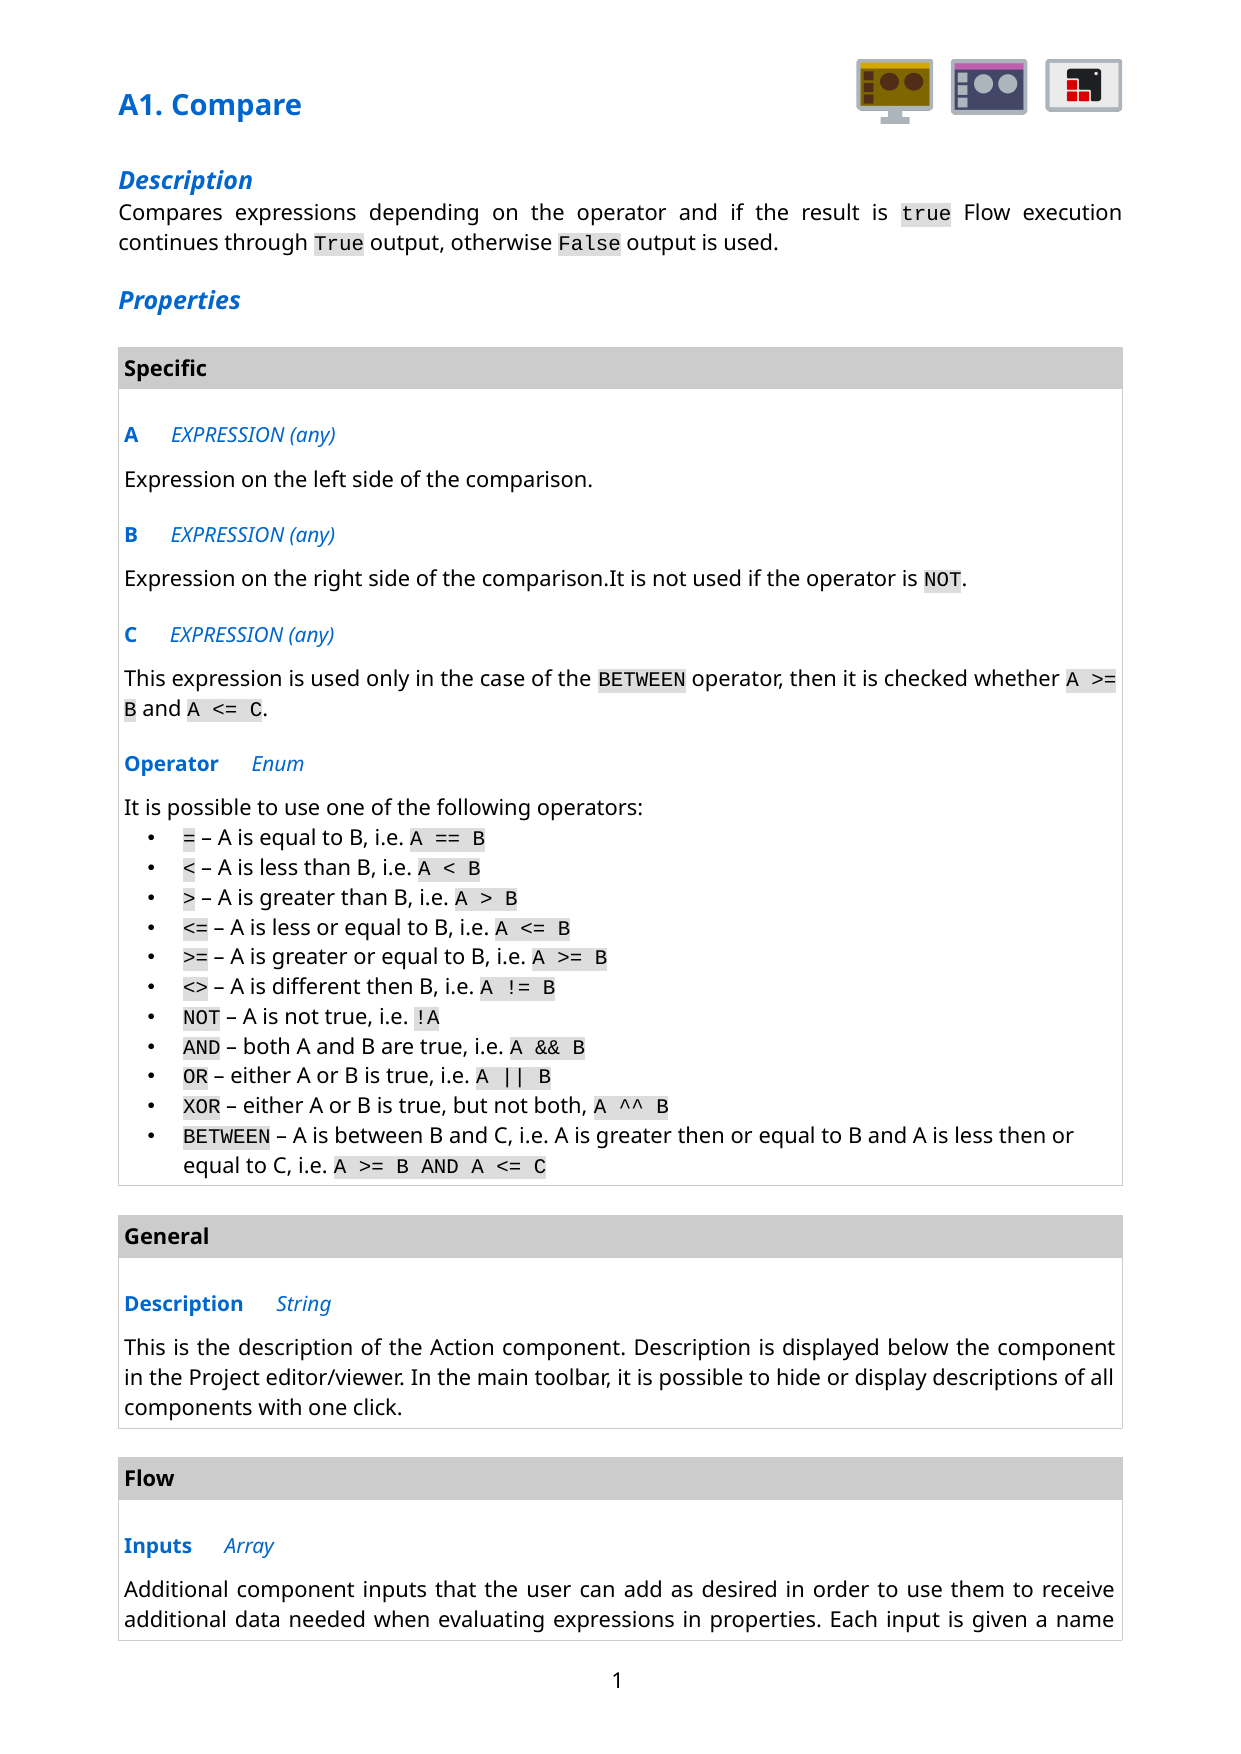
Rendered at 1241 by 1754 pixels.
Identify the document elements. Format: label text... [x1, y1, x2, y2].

picture [950, 59, 1028, 115]
table_cell A EXPRESSION (any) Expression on the left side of the comparison. B EXPRESSION (any) Expression on the right side of the comparison.It is not used if the operator is NOT. C EXPRESSION (any) This expression is used only in the case of the BETWEEN operator, then it is checked whether A >= B and A <= C. Operator Enum It is possible to use one of the following operators: = – A is equal to B, i.e. A == B < – A is less than B, i.e. A < B > – A is greater than B, i.e. A > B <= – A is less or equal to B, i.e. A <= B >= – A is greater or equal to B, i.e. A >= B <> – A is different then B, i.e. A != B NOT – A is not true, i.e. !A AND – both A and B are true, i.e. A && B OR – either A or B is true, i.e. A || B XOR – either A or B is true, but not both, A ^^ B BETWEEN – A is between B and C, i.e. A is greater then or equal to B and A is less then or equal to C, i.e. A >= B AND A <= C [119, 389, 1122, 1185]
picture [856, 59, 934, 124]
subtitle [934, 84, 1122, 124]
picture [1045, 59, 1123, 112]
text Compares expressions depending on the operator and if the result is true Flow execution continues through True output, otherwise False output is used. [118, 197, 1122, 256]
subtitle Properties [118, 283, 1122, 317]
table_cell Inputs Array Additional component inputs that the user can add as desired in order to use them to receive additional data needed when evaluating expressions in properties. Each input is given a name [119, 1500, 1122, 1639]
table_header Flow [119, 1458, 1122, 1499]
table_header Specific [119, 348, 1122, 388]
table_cell Description String This is the description of the Action component. Description is displayed below the component in the Project editor/viewer. In the main toolbar, it is possible to hide or display descriptions of all components with one click. [119, 1258, 1122, 1427]
table_header General [119, 1216, 1122, 1257]
subtitle Compare [118, 84, 856, 124]
subtitle Description [118, 163, 1122, 197]
